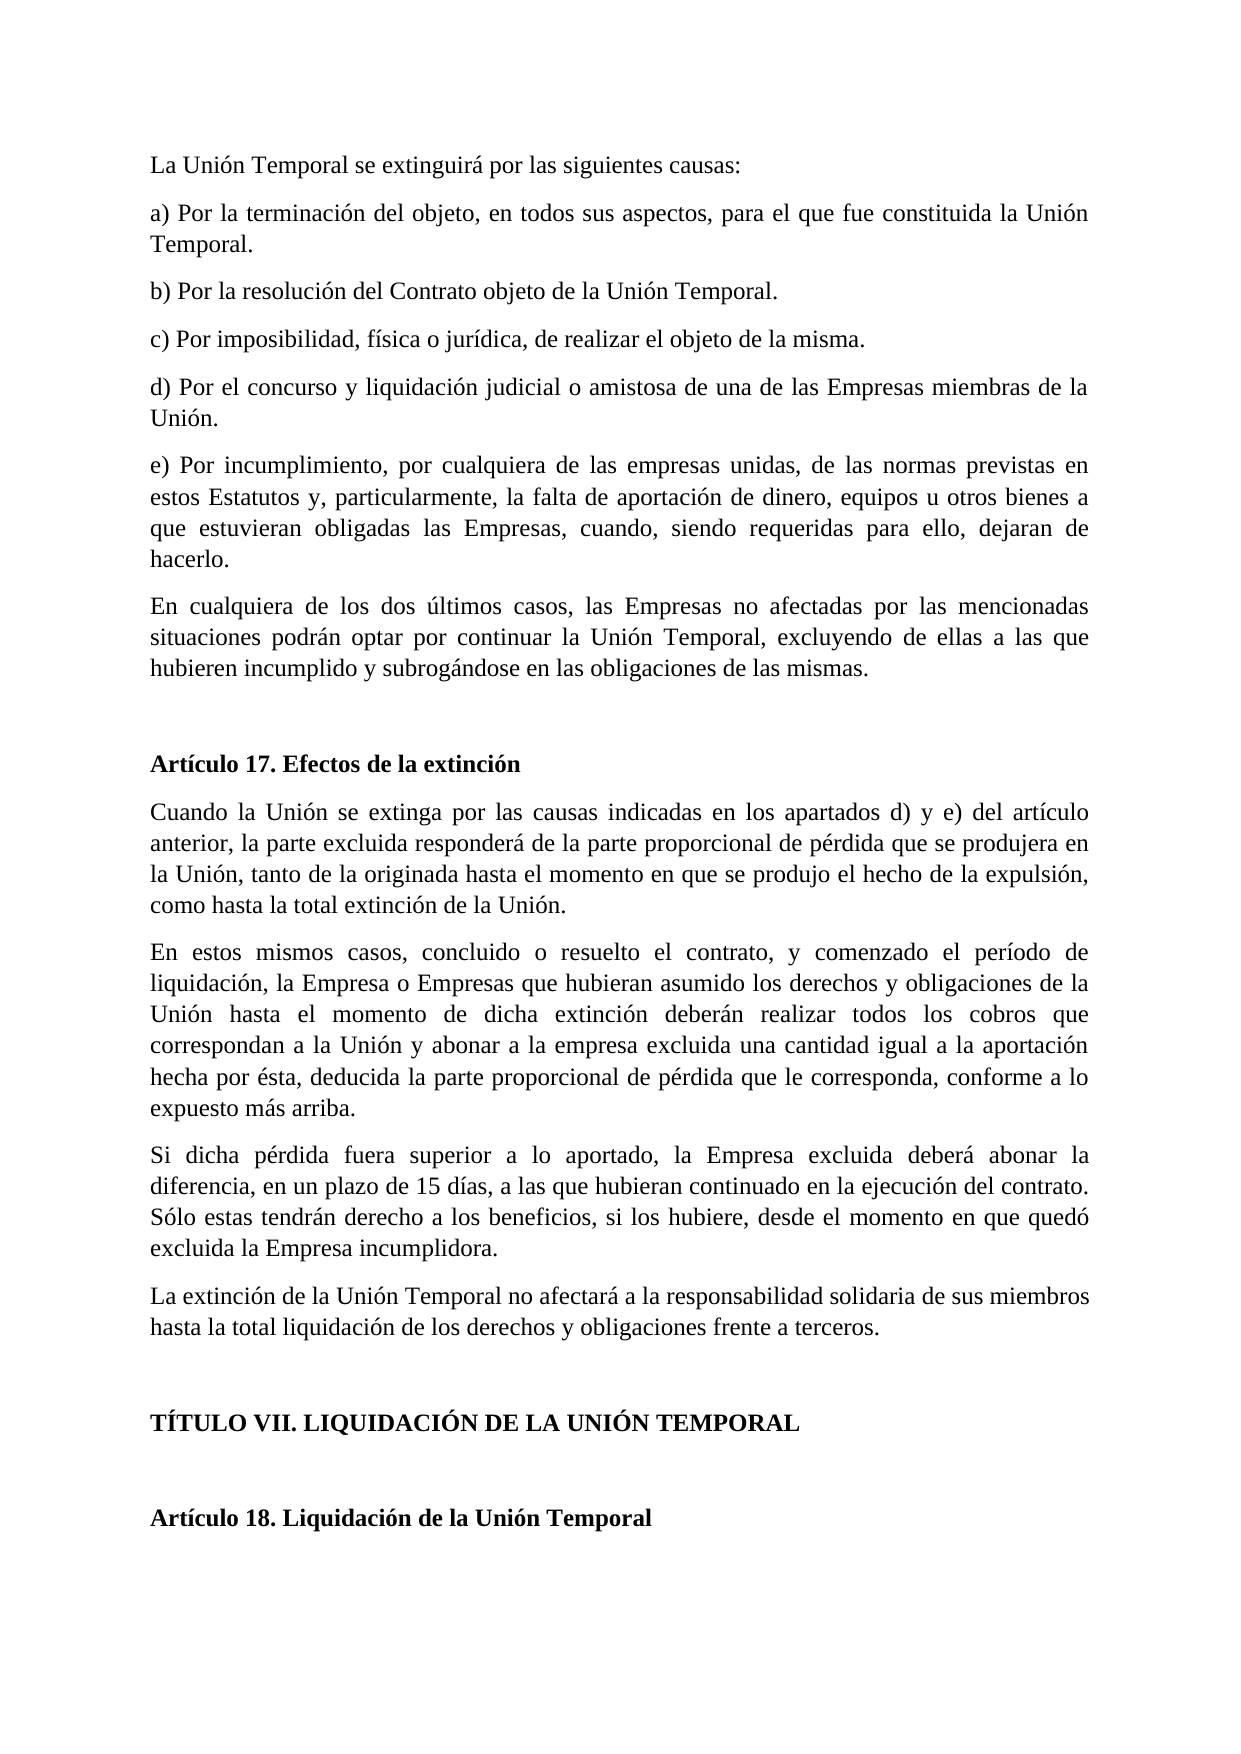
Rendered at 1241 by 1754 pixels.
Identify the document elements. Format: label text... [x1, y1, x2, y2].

text Artículo 18. Liquidación de la Unión Temporal [150, 1503, 1090, 1532]
text TÍTULO VII. LIQUIDACIÓN DE LA UNIÓN TEMPORAL [150, 1408, 1090, 1436]
text Si dicha pérdida fuera superior a lo aportado, la Empresa excluida deberá abonar la diferencia, en un plazo de 15 días, a las que hubieran continuado en la ejecución del contrato. Sólo estas tendrán derecho a los beneficios, si los hubiere, desde el momento en que quedó excluida la Empresa incumplidora. [150, 1140, 1090, 1262]
text La extinción de la Unión Temporal no afectará a la responsabilidad solidaria de sus miembros hasta la total liquidación de los derechos y obligaciones frente a terceros. [150, 1281, 1090, 1341]
text Cuando la Unión se extinga por las causas indicadas en los apartados d) y e) del artículo anterior, la parte excluida responderá de la parte proporcional de pérdida que se produjera en la Unión, tanto de la originada hasta el momento en que se produjo el hecho de la expulsión, como hasta la total extinción de la Unión. [150, 797, 1090, 918]
text En cualquiera de los dos últimos casos, las Empresas no afectadas por las mencionadas situaciones podrán optar por continuar la Unión Temporal, excluyendo de ellas a las que hubieren incumplido y subrogándose en las obligaciones de las mismas. [150, 591, 1090, 682]
text b) Por la resolución del Contrato objeto de la Unión Temporal. [150, 276, 1090, 305]
text Artículo 17. Efectos de la extinción [150, 749, 1090, 778]
text a) Por la terminación del objeto, en todos sus aspectos, para el que fue constituida la Unión Temporal. [150, 198, 1090, 257]
text c) Por imposibilidad, física o jurídica, de realizar el objeto de la misma. [150, 324, 1090, 353]
text d) Por el concurso y liquidación judicial o amistosa de una de las Empresas miembras de la Unión. [150, 372, 1090, 432]
text La Unión Temporal se extinguirá por las siguientes causas: [150, 150, 1090, 179]
text e) Por incumplimiento, por cualquiera de las empresas unidas, de las normas previstas en estos Estatutos y, particularmente, la falta de aportación de dinero, equipos u otros bienes a que estuvieran obligadas las Empresas, cuando, siendo requeridas para ello, dejaran de hacerlo. [150, 451, 1090, 572]
text En estos mismos casos, concluido o resuelto el contrato, y comenzado el período de liquidación, la Empresa o Empresas que hubieran asumido los derechos y obligaciones de la Unión hasta el momento de dicha extinción deberán realizar todos los cobros que correspondan a la Unión y abonar a la empresa excluida una cantidad igual a la aportación hecha por ésta, deducida la parte proporcional de pérdida que le corresponda, conforme a lo expuesto más arriba. [150, 937, 1090, 1121]
